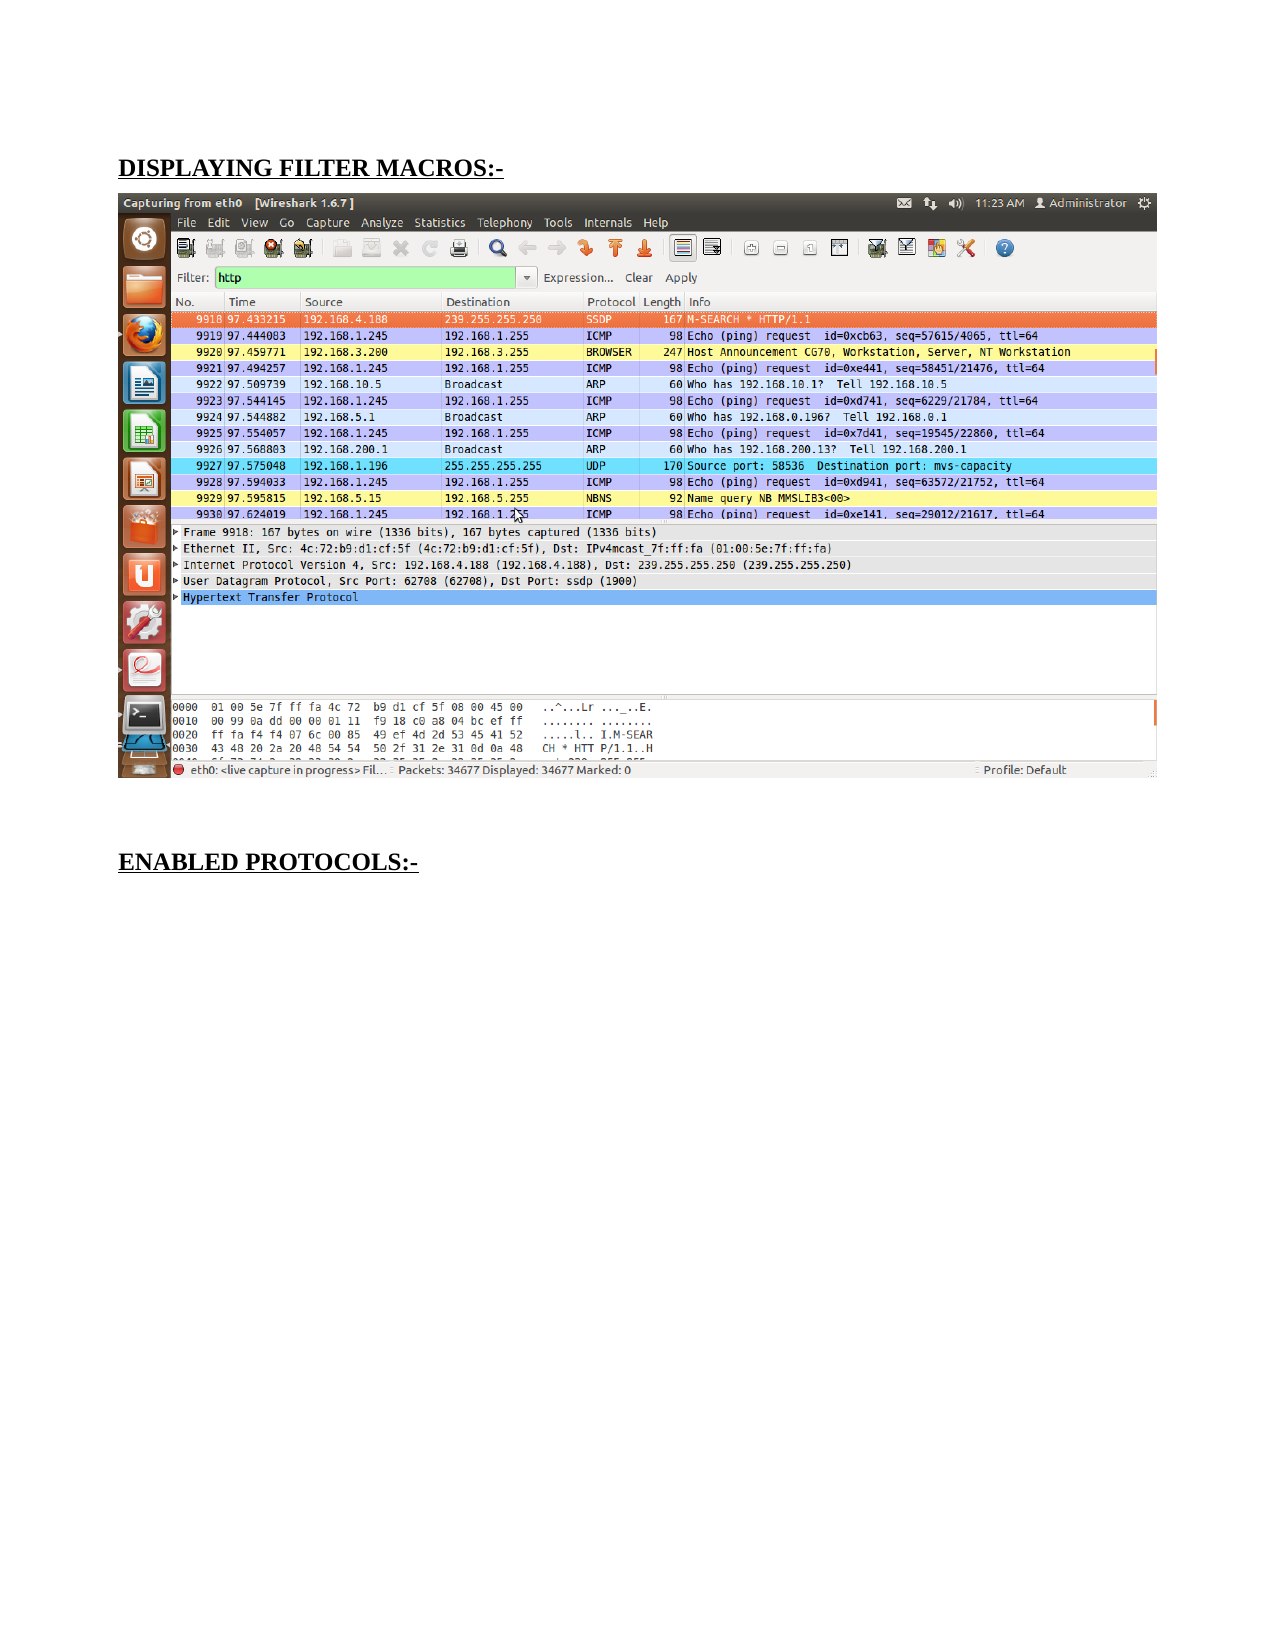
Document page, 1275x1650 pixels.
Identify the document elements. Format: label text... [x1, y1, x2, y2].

text DISPLAYING FILTER MACROS:- [118, 153, 1157, 181]
text ENABLED PROTOCOLS:- [118, 847, 1157, 875]
